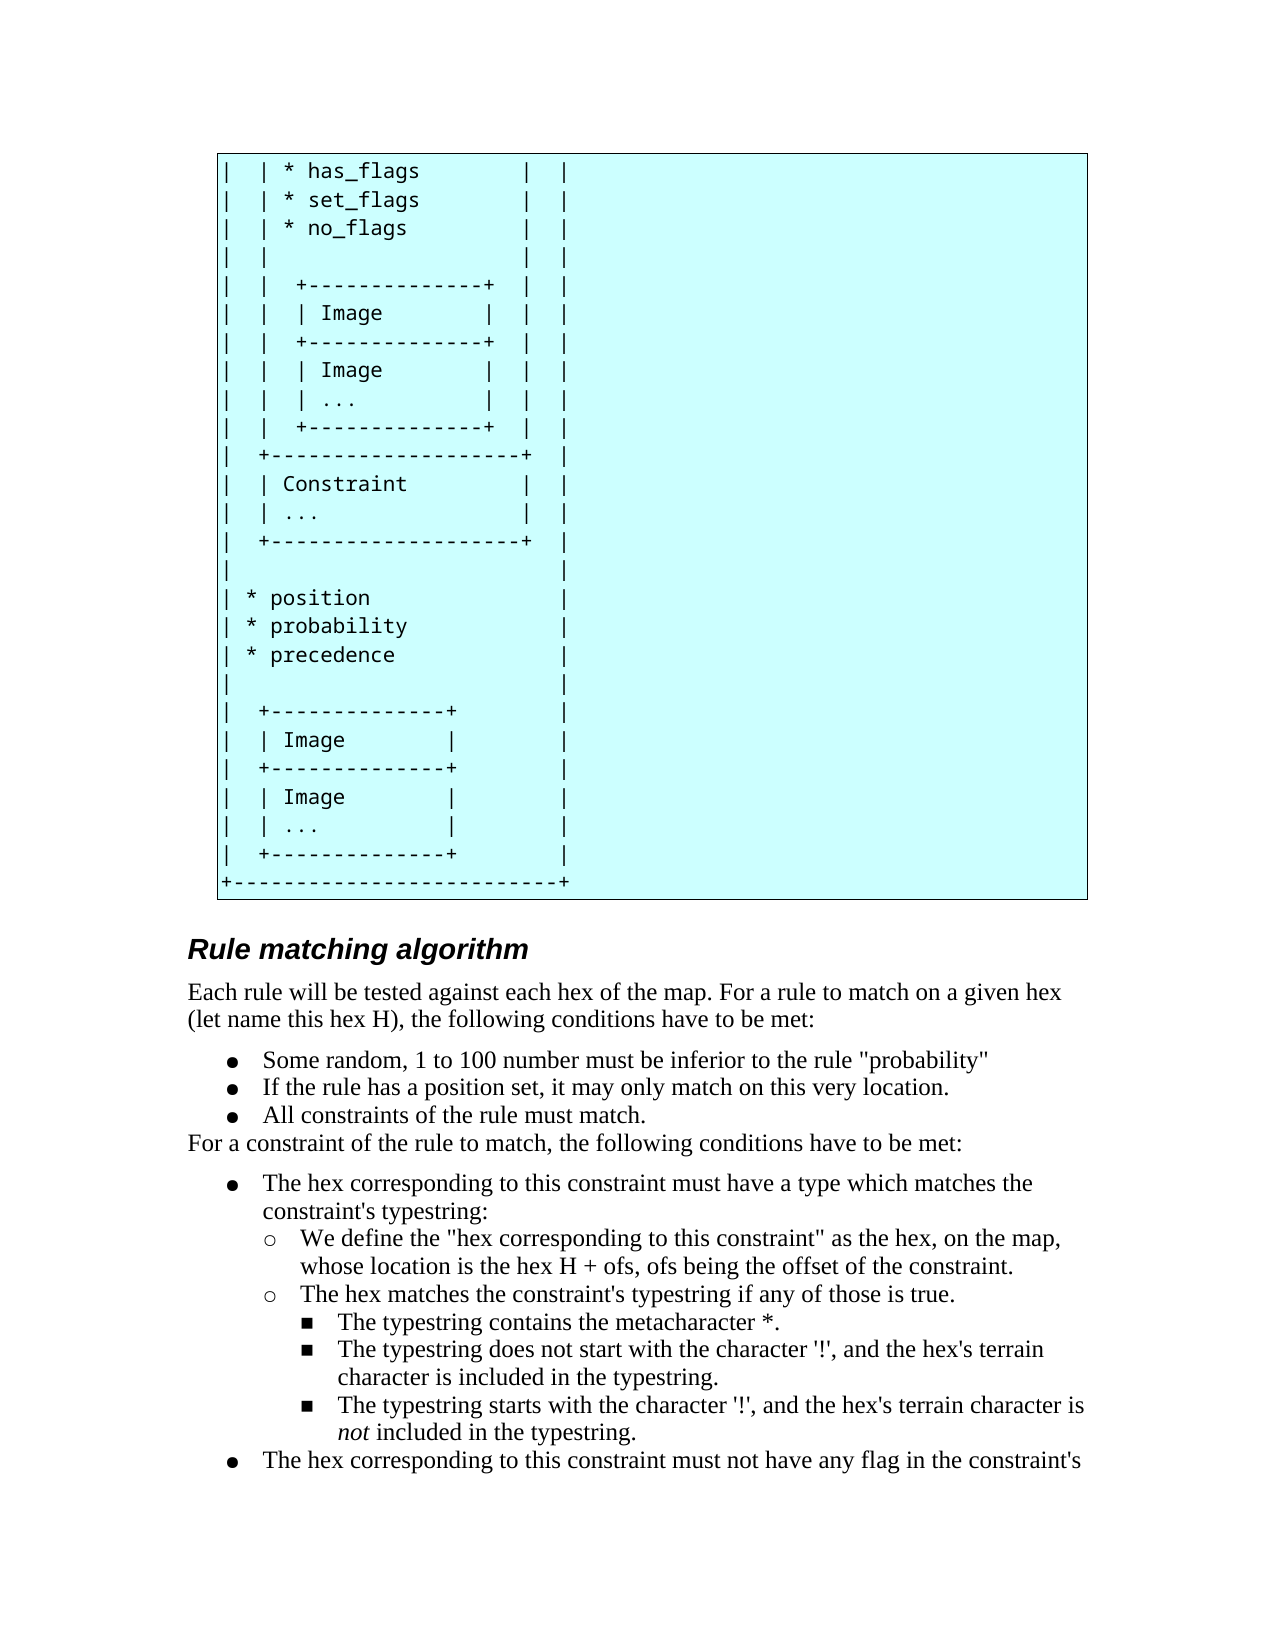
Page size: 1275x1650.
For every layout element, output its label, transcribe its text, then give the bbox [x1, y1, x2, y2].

text Each rule will be tested against each hex of the map. For a rule to match on a given hex (let name this hex H), the following conditions have to be met: [187, 978, 1087, 1033]
list All constraints of the rule must match. [225, 1101, 1087, 1129]
list We define the "hex corresponding to this constraint" as the hex, on the map, whose location is the hex H + ofs, ofs being the offset of the constraint. [262, 1224, 1087, 1280]
list The typestring does not start with the character '!', and the hex's terrain character is included in the typestring. [300, 1335, 1087, 1391]
subtitle Rule matching algorithm [187, 933, 1087, 965]
list The hex corresponding to this constraint must not have any flag in the constraint's [225, 1446, 1087, 1474]
list The typestring contains the metacharacter *. [300, 1308, 1087, 1335]
list The hex matches the constraint's typestring if any of those is true. [262, 1280, 1087, 1308]
list The typestring starts with the character '!', and the hex's terrain character is not included in the typestring. [300, 1391, 1087, 1446]
text For a constraint of the rule to match, the following conditions have to be met: [187, 1129, 1087, 1157]
list If the rule has a position set, it may only match on this very location. [225, 1073, 1087, 1101]
list Some random, 1 to 100 number must be inferior to the rule "probability" [225, 1046, 1087, 1073]
text | | * has_flags | | | | * set_flags | | | | * no_flags | | | | | | | | +--------------+ | | | | | Image | | | | | +--------------+ | | | | | Image | | | | | | ... | | | | | +--------------+ | | | +--------------------+ | | | Constraint | | | | ... | | | +--------------------+ | | | | * position | | * probability | | * precedence | | | | +--------------+ | | | Image | | | +--------------+ | | | Image | | | | ... | | | +--------------+ | +--------------------------+ [218, 154, 1087, 899]
list The hex corresponding to this constraint must have a type which matches the constraint's typestring: [225, 1169, 1087, 1224]
